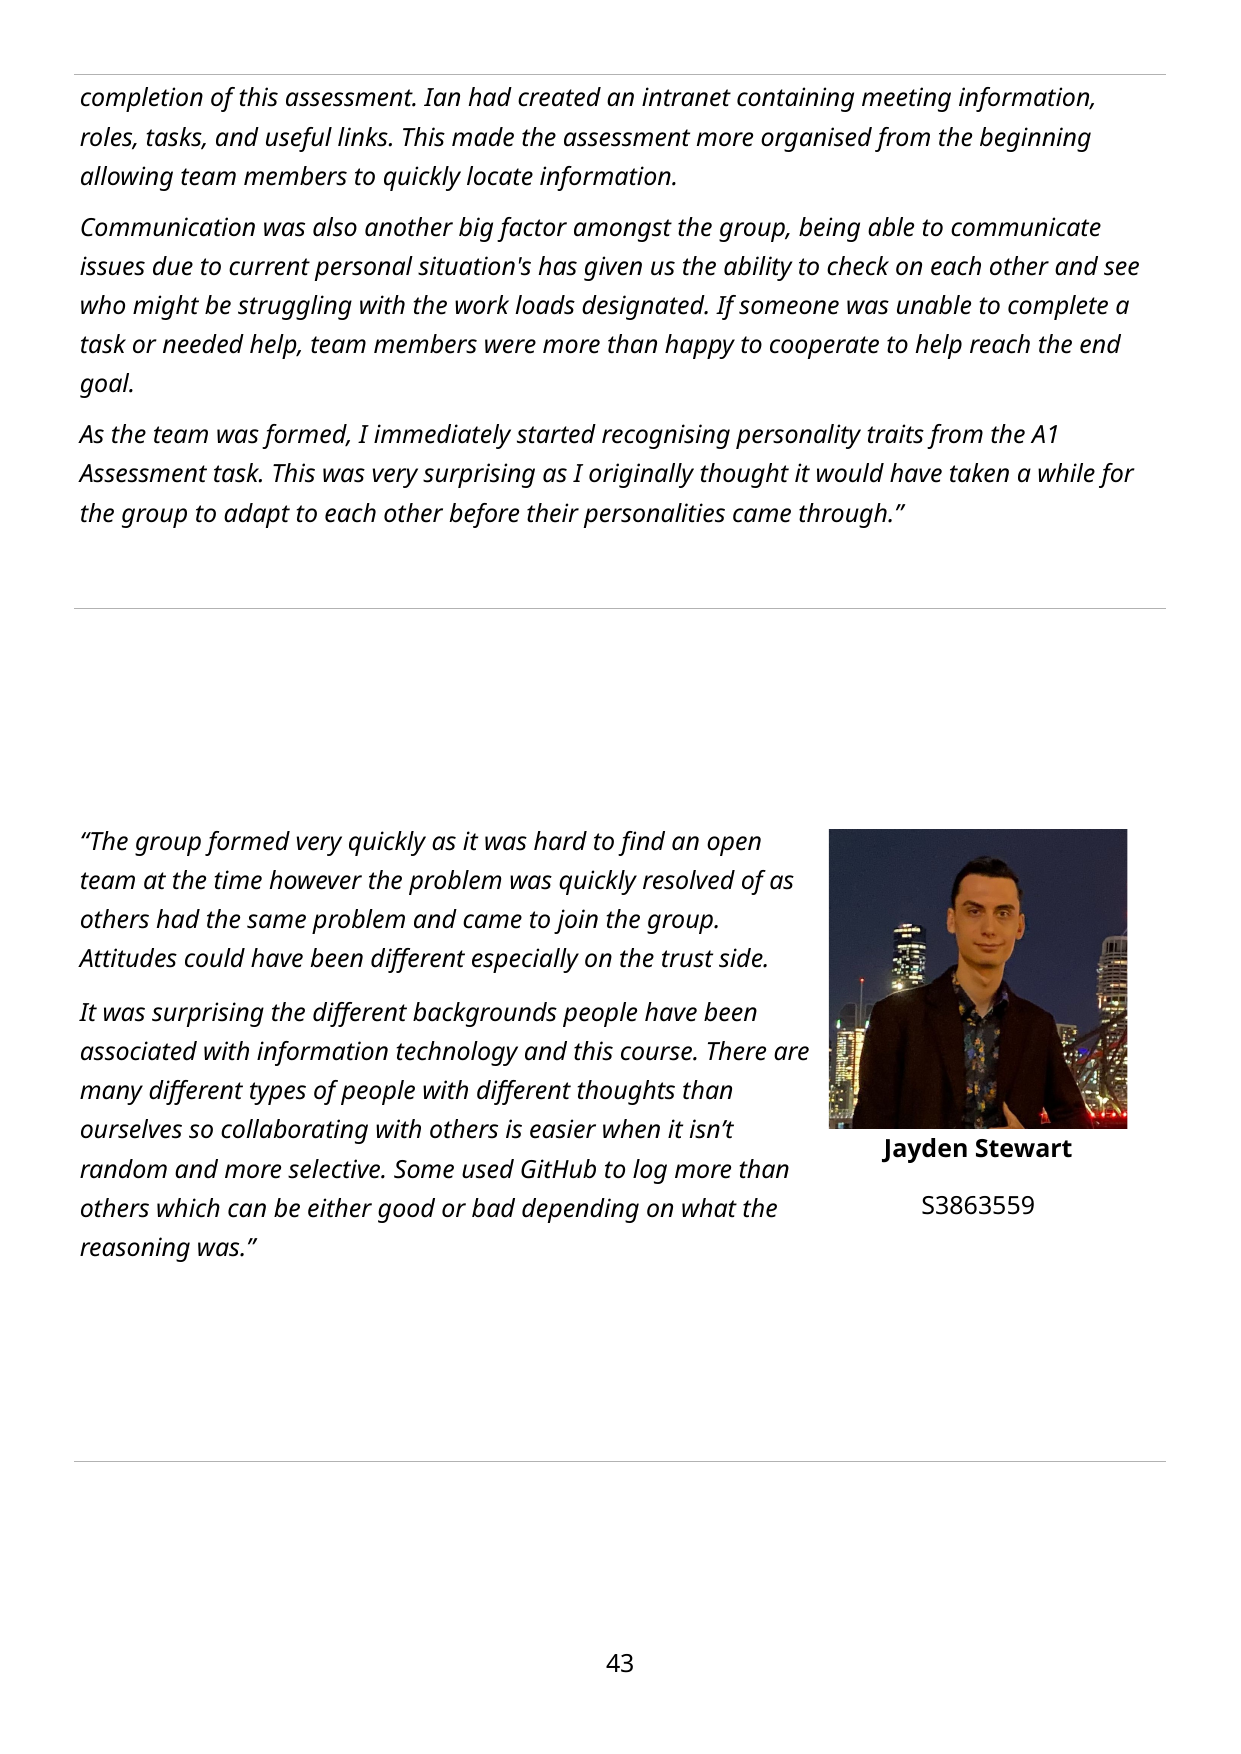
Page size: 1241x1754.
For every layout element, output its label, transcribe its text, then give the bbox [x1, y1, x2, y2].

table_cell “The group formed very quickly as it was hard to find an open team at the time however the problem was quickly resolved of as others had the same problem and came to join the group. Attitudes could have been different especially on the trust side. It was surprising the different backgrounds people have been associated with information technology and this course. There are many different types of people with different thoughts than ourselves so collaborating with others is easier when it isn’t random and more selective. Some used GitHub to log more than others which can be either good or bad depending on what the reasoning was.” [74, 609, 1166, 1461]
table_cell “Organisation from the start seemed to play a crucial role in the completion of this assessment. Ian had created an intranet containing meeting information, roles, tasks, and useful links. This made the assessment more organised from the beginning allowing team members to quickly locate information. Communication was also another big factor amongst the group, being able to communicate issues due to current personal situation's has given us the ability to check on each other and see who might be struggling with the work loads designated. If someone was unable to complete a task or needed help, team members were more than happy to cooperate to help reach the end goal. As the team was formed, I immediately started recognising personality traits from the A1 Assessment task. This was very surprising as I originally thought it would have taken a while for the group to adapt to each other before their personalities came through.” [74, 75, 1166, 608]
picture [828, 829, 1128, 1129]
